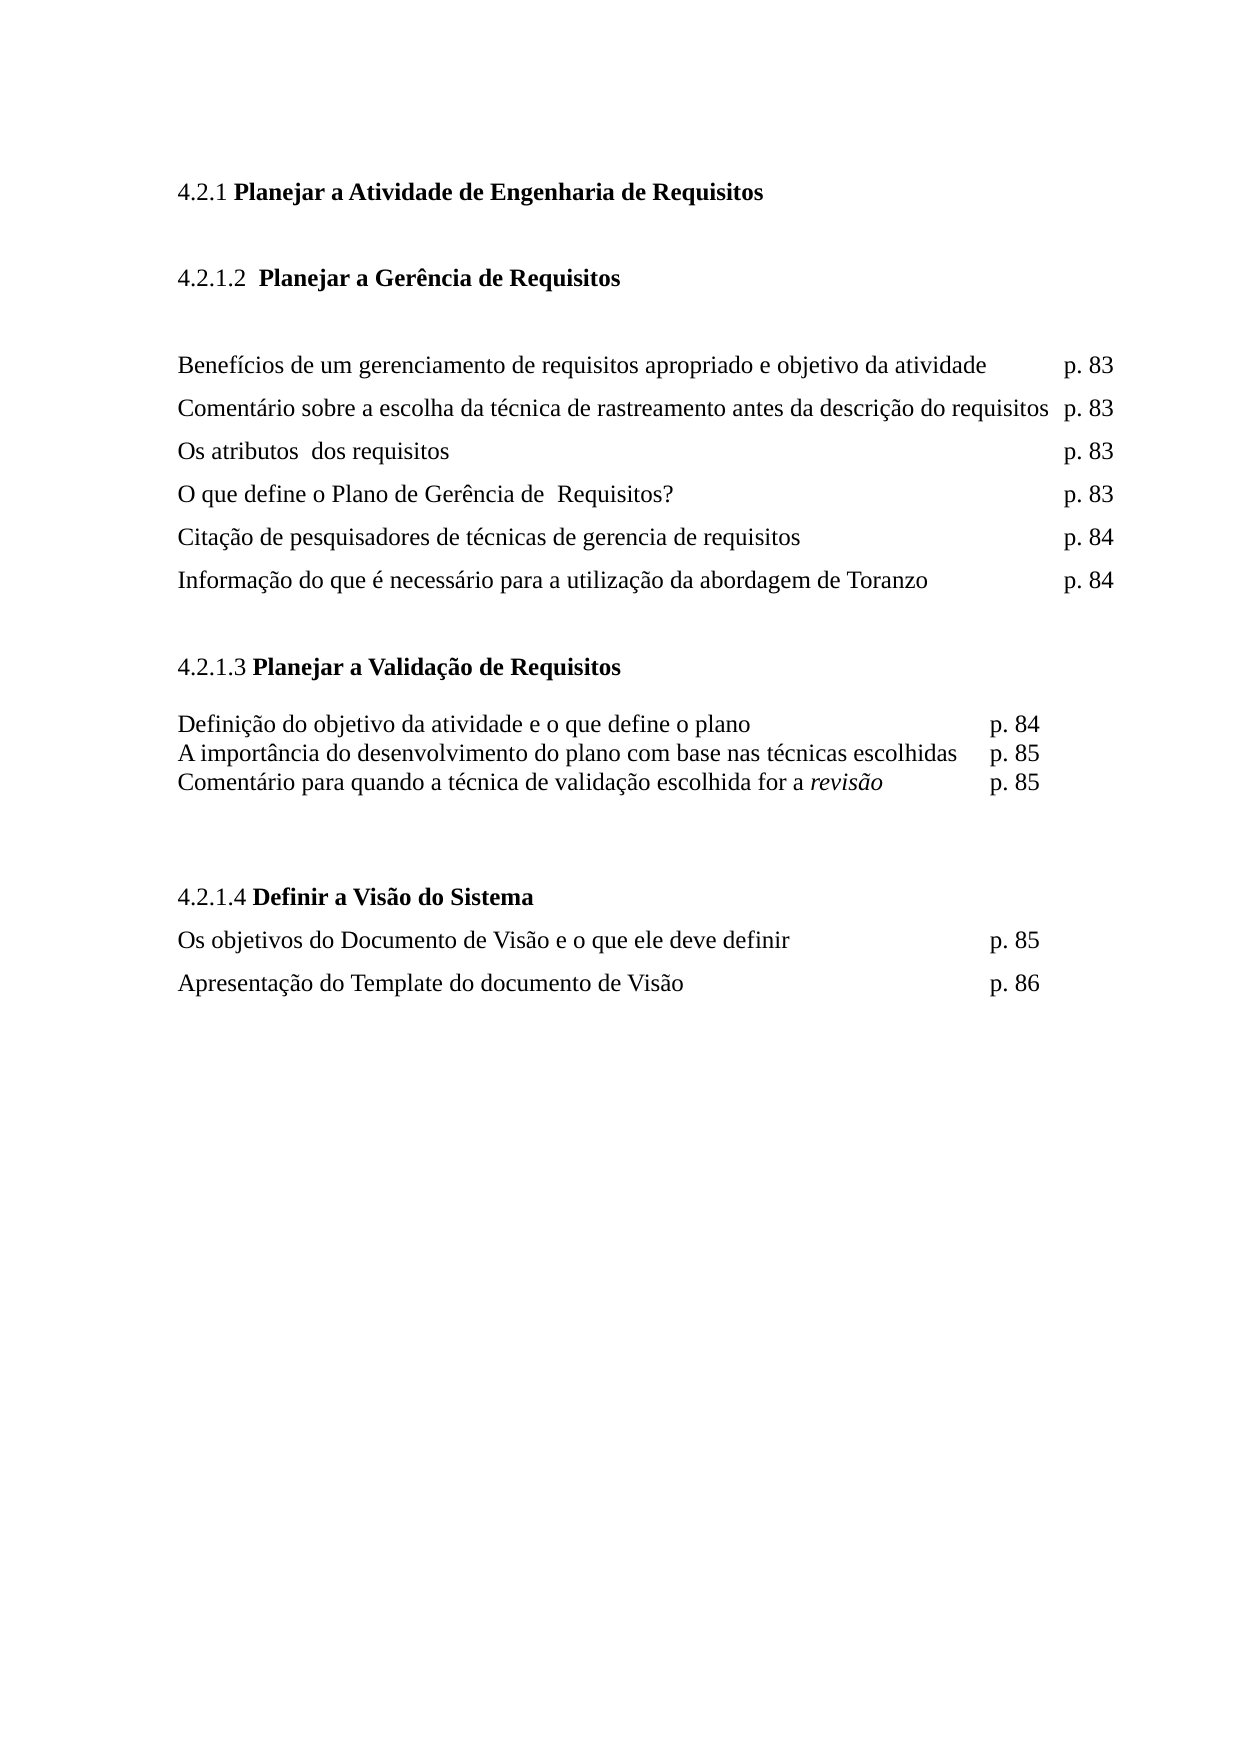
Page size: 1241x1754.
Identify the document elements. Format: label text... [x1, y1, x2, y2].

text 4.2.1.2 Planejar a Gerência de Requisitos [177, 263, 1122, 292]
text 4.2.1.4 Definir a Visão do Sistema [177, 882, 1122, 910]
text Comentário para quando a técnica de validação escolhida for a revisão p. 85 [177, 767, 1122, 795]
text 4.2.1.3 Planejar a Validação de Requisitos [177, 652, 1122, 680]
text 4.2.1 Planejar a Atividade de Engenharia de Requisitos [177, 177, 1122, 206]
text Comentário sobre a escolha da técnica de rastreamento antes da descrição do requisitos p. 83 [177, 393, 1122, 422]
text Os atributos dos requisitos p. 83 [177, 436, 1122, 465]
text O que define o Plano de Gerência de Requisitos? p. 83 [177, 479, 1122, 508]
text Informação do que é necessário para a utilização da abordagem de Toranzo p. 84 [177, 565, 1122, 594]
text Citação de pesquisadores de técnicas de gerencia de requisitos p. 84 [177, 522, 1122, 551]
text A importância do desenvolvimento do plano com base nas técnicas escolhidas p. 85 [177, 738, 1122, 767]
text Benefícios de um gerenciamento de requisitos apropriado e objetivo da atividade p. 83 [177, 350, 1122, 378]
text Os objetivos do Documento de Visão e o que ele deve definir p. 85 [177, 925, 1122, 953]
text Apresentação do Template do documento de Visão p. 86 [177, 968, 1122, 997]
text Definição do objetivo da atividade e o que define o plano p. 84 [177, 709, 1122, 738]
